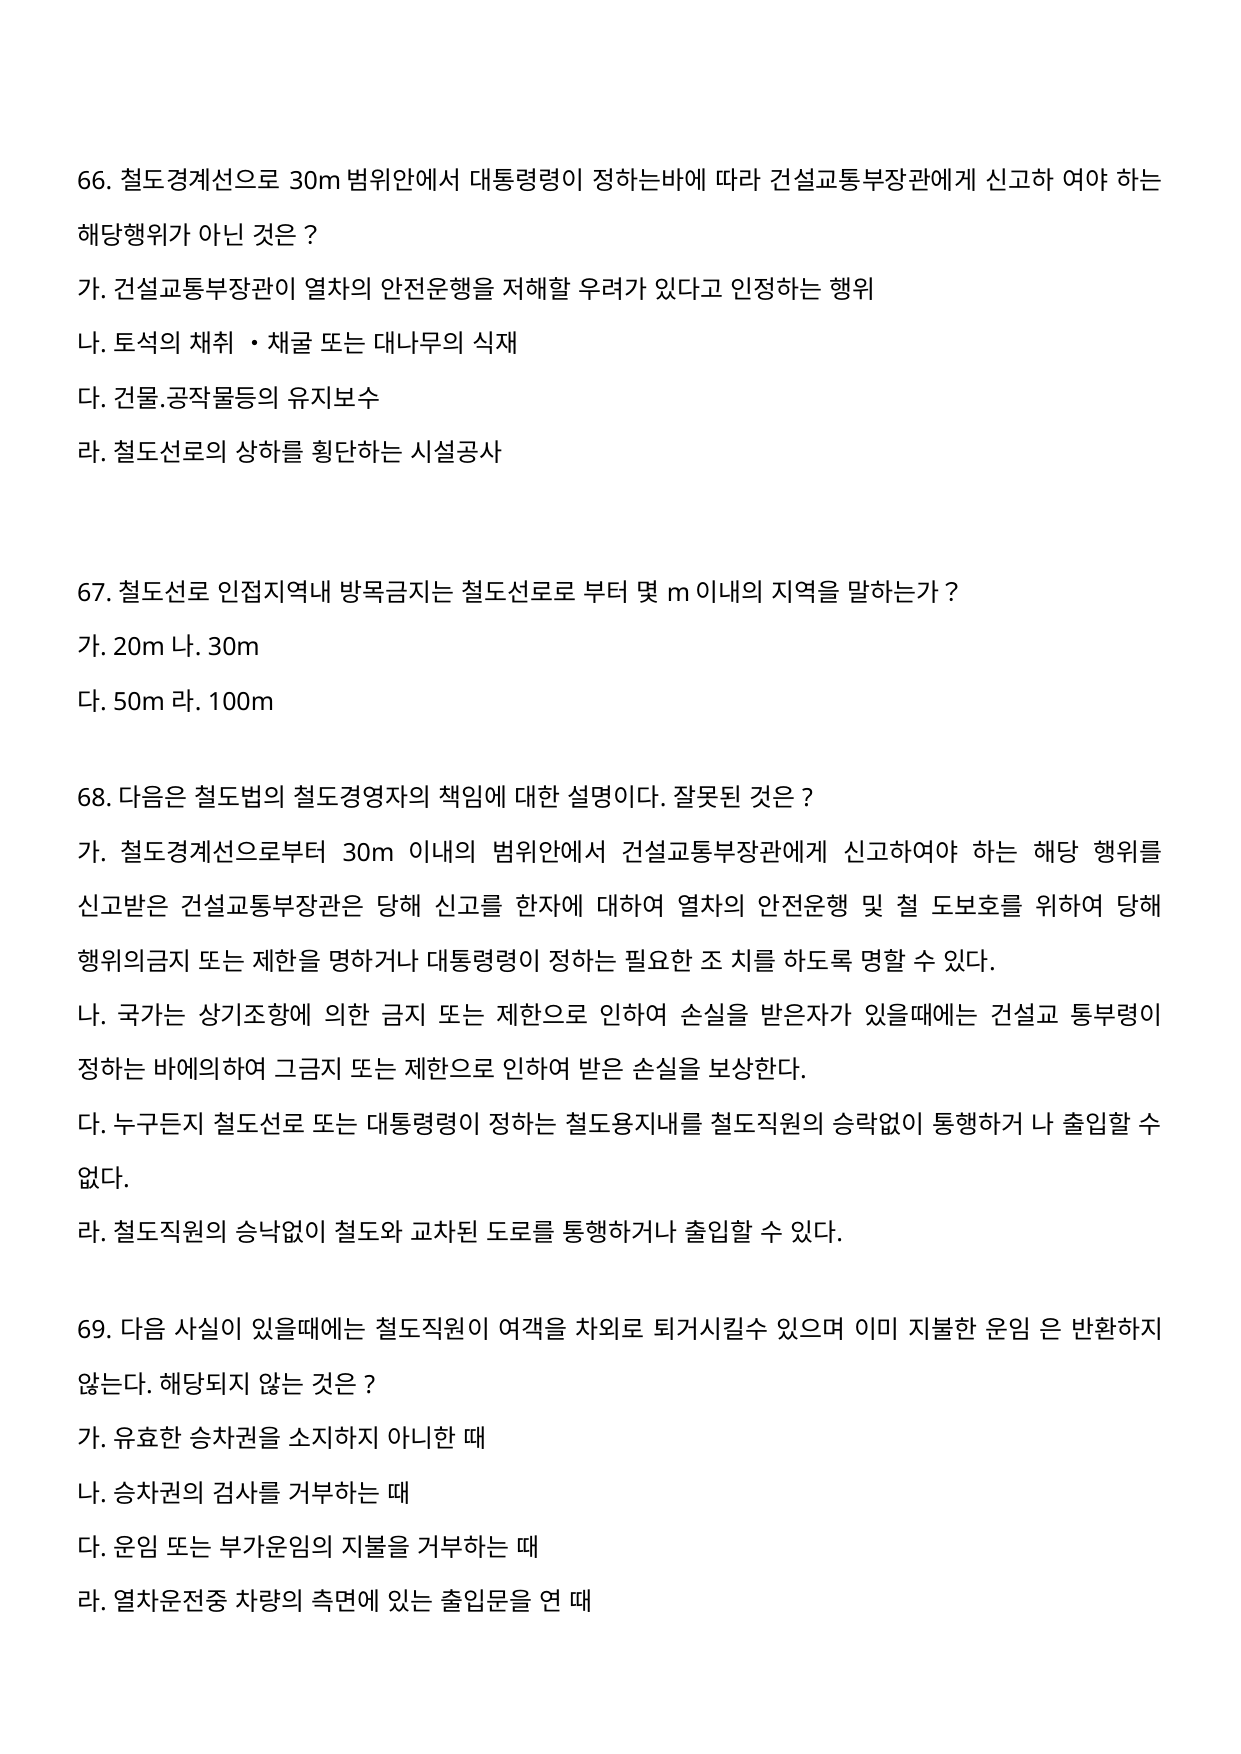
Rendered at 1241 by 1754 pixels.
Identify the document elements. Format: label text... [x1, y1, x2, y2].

text 가. 건설교통부장관이 열차의 안전운행을 저해할 우려가 있다고 인정하는 행위 [77, 269, 1163, 306]
text 라. 열차운전중 차량의 측면에 있는 출입문을 연 때 [77, 1582, 1163, 1618]
text 67. 철도선로 인접지역내 방목금지는 철도선로로 부터 몇 m이내의 지역을 말하는가？ [77, 572, 1163, 608]
text 라. 철도선로의 상하를 횡단하는 시설공사 [77, 433, 1163, 469]
text 다. 건물.공작물등의 유지보수 [77, 378, 1163, 414]
text 69. 다음 사실이 있을때에는 철도직원이 여객을 차외로 퇴거시킬수 있으며 이미 지불한 운임 은 반환하지 않는다. 해당되지 않는 것은 ? [77, 1310, 1163, 1401]
text 다. 운임 또는 부가운임의 지불을 거부하는 때 [77, 1527, 1163, 1564]
text 다. 50m 라. 100m [77, 681, 1163, 717]
text 나. 토석의 채취 ‧채굴 또는 대나무의 식재 [77, 324, 1163, 360]
text 가. 20m 나. 30m [77, 627, 1163, 663]
text 라. 철도직원의 승낙없이 철도와 교차된 도로를 통행하거나 출입할 수 있다. [77, 1213, 1163, 1249]
text 66. 철도경계선으로 30m범위안에서 대통령령이 정하는바에 따라 건설교통부장관에게 신고하 여야 하는 해당행위가 아닌 것은？ [77, 161, 1163, 251]
text 가. 유효한 승차권을 소지하지 아니한 때 [77, 1419, 1163, 1455]
text 68. 다음은 철도법의 철도경영자의 책임에 대한 설명이다. 잘못된 것은 ? [77, 778, 1163, 814]
text 가. 철도경계선으로부터 30m 이내의 범위안에서 건설교통부장관에게 신고하여야 하는 해당 행위를 신고받은 건설교통부장관은 당해 신고를 한자에 대하여 열차의 안전운행 및 철 도보호를 위하여 당해 행위의금지 또는 제한을 명하거나 대통령령이 정하는 필요한 조 치를 하도록 명할 수 있다. [77, 832, 1163, 977]
text 다. 누구든지 철도선로 또는 대통령령이 정하는 철도용지내를 철도직원의 승락없이 통행하거 나 출입할 수 없다. [77, 1104, 1163, 1195]
text 나. 국가는 상기조항에 의한 금지 또는 제한으로 인하여 손실을 받은자가 있을때에는 건설교 통부령이 정하는 바에의하여 그금지 또는 제한으로 인하여 받은 손실을 보상한다. [77, 995, 1163, 1086]
text 나. 승차권의 검사를 거부하는 때 [77, 1473, 1163, 1509]
